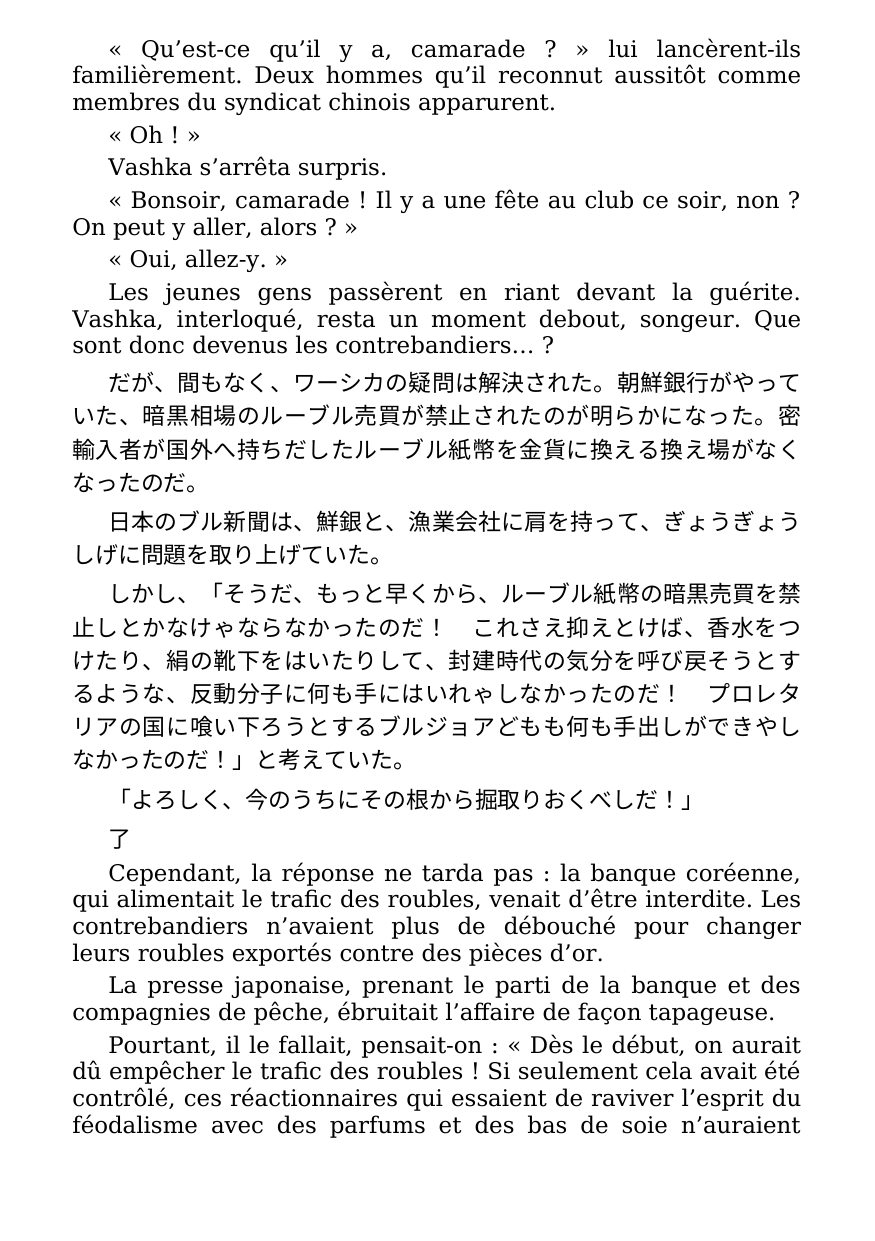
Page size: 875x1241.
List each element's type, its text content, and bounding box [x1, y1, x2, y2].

text 日本のブル新聞は、鮮銀と、漁業会社に肩を持って、ぎょうぎょうしげに問題を取り上げていた。 [72, 504, 802, 570]
text だが、間もなく、ワーシカの疑問は解決された。朝鮮銀行がやっていた、暗黒相場のルーブル売買が禁止されたのが明らかになった。密輸入者が国外へ持ちだしたルーブル紙幣を金貨に換える換え場がなくなったのだ。 [72, 365, 802, 498]
text Cependant, la réponse ne tarda pas : la banque coréenne, qui alimentait le trafic des roubles, venait d’être interdite. Les contrebandiers n’avaient plus de débouché pour changer leurs roubles exportés contre des pièces d’or. [72, 860, 802, 967]
text Pourtant, il le fallait, pensait-on : « Dès le début, on aurait dû empêcher le trafic des roubles ! Si seulement cela avait été contrôlé, ces réactionnaires qui essaient de raviver l’esprit du féodalisme avec des parfums et des bas de soie n’auraient [72, 1032, 802, 1138]
text « Bonsoir, camarade ! Il y a une fête au club ce soir, non ? On peut y aller, alors ? » [72, 187, 802, 241]
text 了 [72, 821, 802, 854]
text Les jeunes gens passèrent en riant devant la guérite. Vashka, interloqué, resta un moment debout, songeur. Que sont donc devenus les contrebandiers… ? [72, 279, 802, 359]
text Vashka s’arrêta surpris. [72, 154, 802, 181]
text « Oh ! » [72, 122, 802, 149]
text « Qu’est-ce qu’il y a, camarade ? » lui lancèrent-ils familièrement. Deux hommes qu’il reconnut aussitôt comme membres du syndicat chinois apparurent. [72, 36, 802, 116]
text しかし、「そうだ、もっと早くから、ルーブル紙幣の暗黒売買を禁止しとかなけゃならなかったのだ！ これさえ抑えとけば、香水をつけたり、絹の靴下をはいたりして、封建時代の気分を呼び戻そうとするような、反動分子に何も手にはいれゃしなかったのだ！ プロレタリアの国に喰い下ろうとするブルジョアどもも何も手出しができやしなかったのだ！」と考えていた。 [72, 576, 802, 776]
text 「よろしく、今のうちにその根から掘取りおくべしだ！」 [72, 782, 802, 815]
text La presse japonaise, prenant le parti de la banque et des compagnies de pêche, ébruitait l’affaire de façon tapageuse. [72, 972, 802, 1026]
text « Oui, allez-y. » [72, 246, 802, 273]
